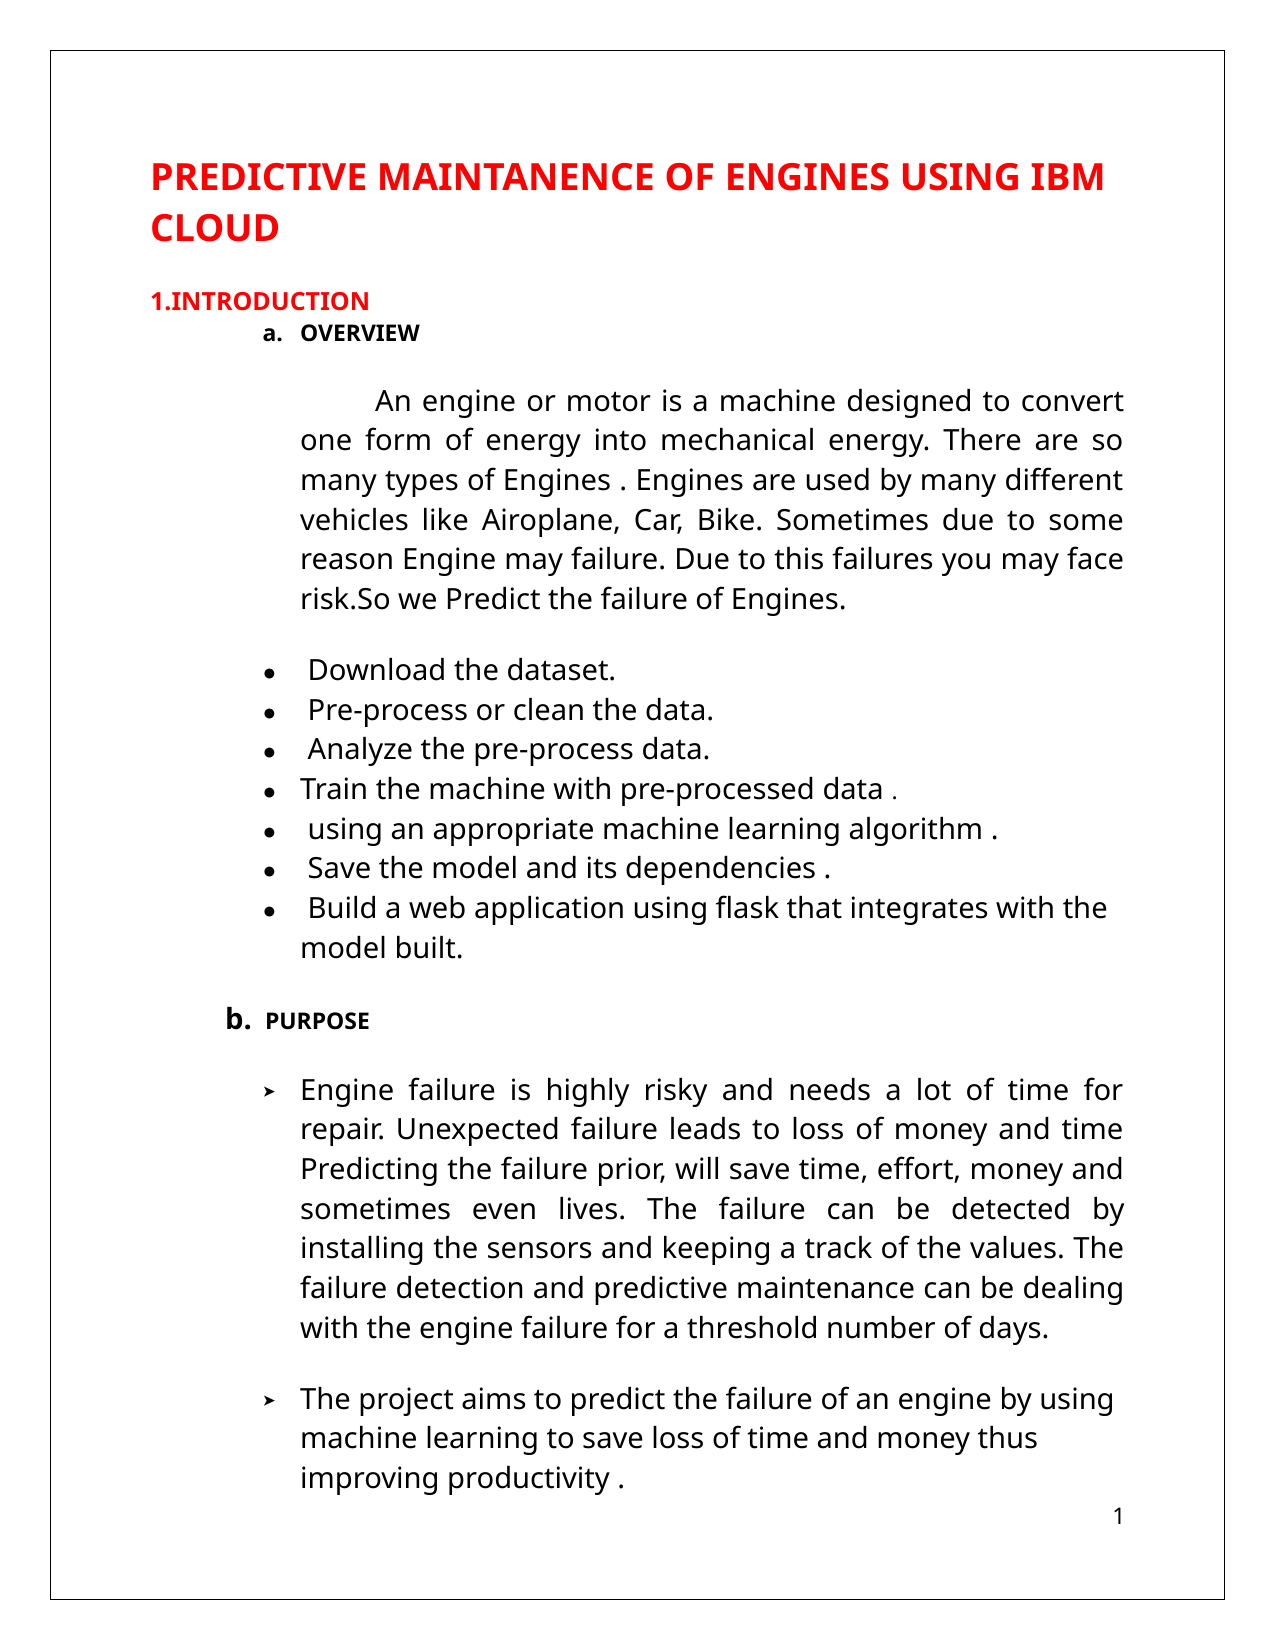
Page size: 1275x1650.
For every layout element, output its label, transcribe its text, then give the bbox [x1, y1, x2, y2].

text An engine or motor is a machine designed to convert one form of energy into mechanical energy. There are so many types of Engines . Engines are used by many different vehicles like Airoplane, Car, Bike. Sometimes due to some reason Engine may failure. Due to this failures you may face risk.So we Predict the failure of Engines. [300, 380, 1125, 618]
list Train the machine with pre-processed data . [262, 768, 1125, 808]
list Build a web application using flask that integrates with the model built. [262, 887, 1125, 967]
list Engine failure is highly risky and needs a lot of time for repair. Unexpected failure leads to loss of money and time Predicting the failure prior, will save time, effort, money and sometimes even lives. The failure can be detected by installing the sensors and keeping a track of the values. The failure detection and predictive maintenance can be dealing with the engine failure for a threshold number of days. [262, 1069, 1125, 1347]
list Save the model and its dependencies . [262, 848, 1125, 887]
text b. PURPOSE [225, 998, 1125, 1038]
text PREDICTIVE MAINTANENCE OF ENGINES USING IBM CLOUD [150, 150, 1125, 252]
list OVERVIEW [262, 317, 1125, 349]
list Download the dataset. [262, 649, 1125, 689]
list using an appropriate machine learning algorithm . [262, 808, 1125, 848]
list Pre-process or clean the data. [262, 689, 1125, 729]
list The project aims to predict the failure of an engine by using machine learning to save loss of time and money thus improving productivity . [262, 1378, 1125, 1497]
list Analyze the pre-process data. [262, 729, 1125, 768]
text 1.INTRODUCTION [150, 283, 1125, 317]
